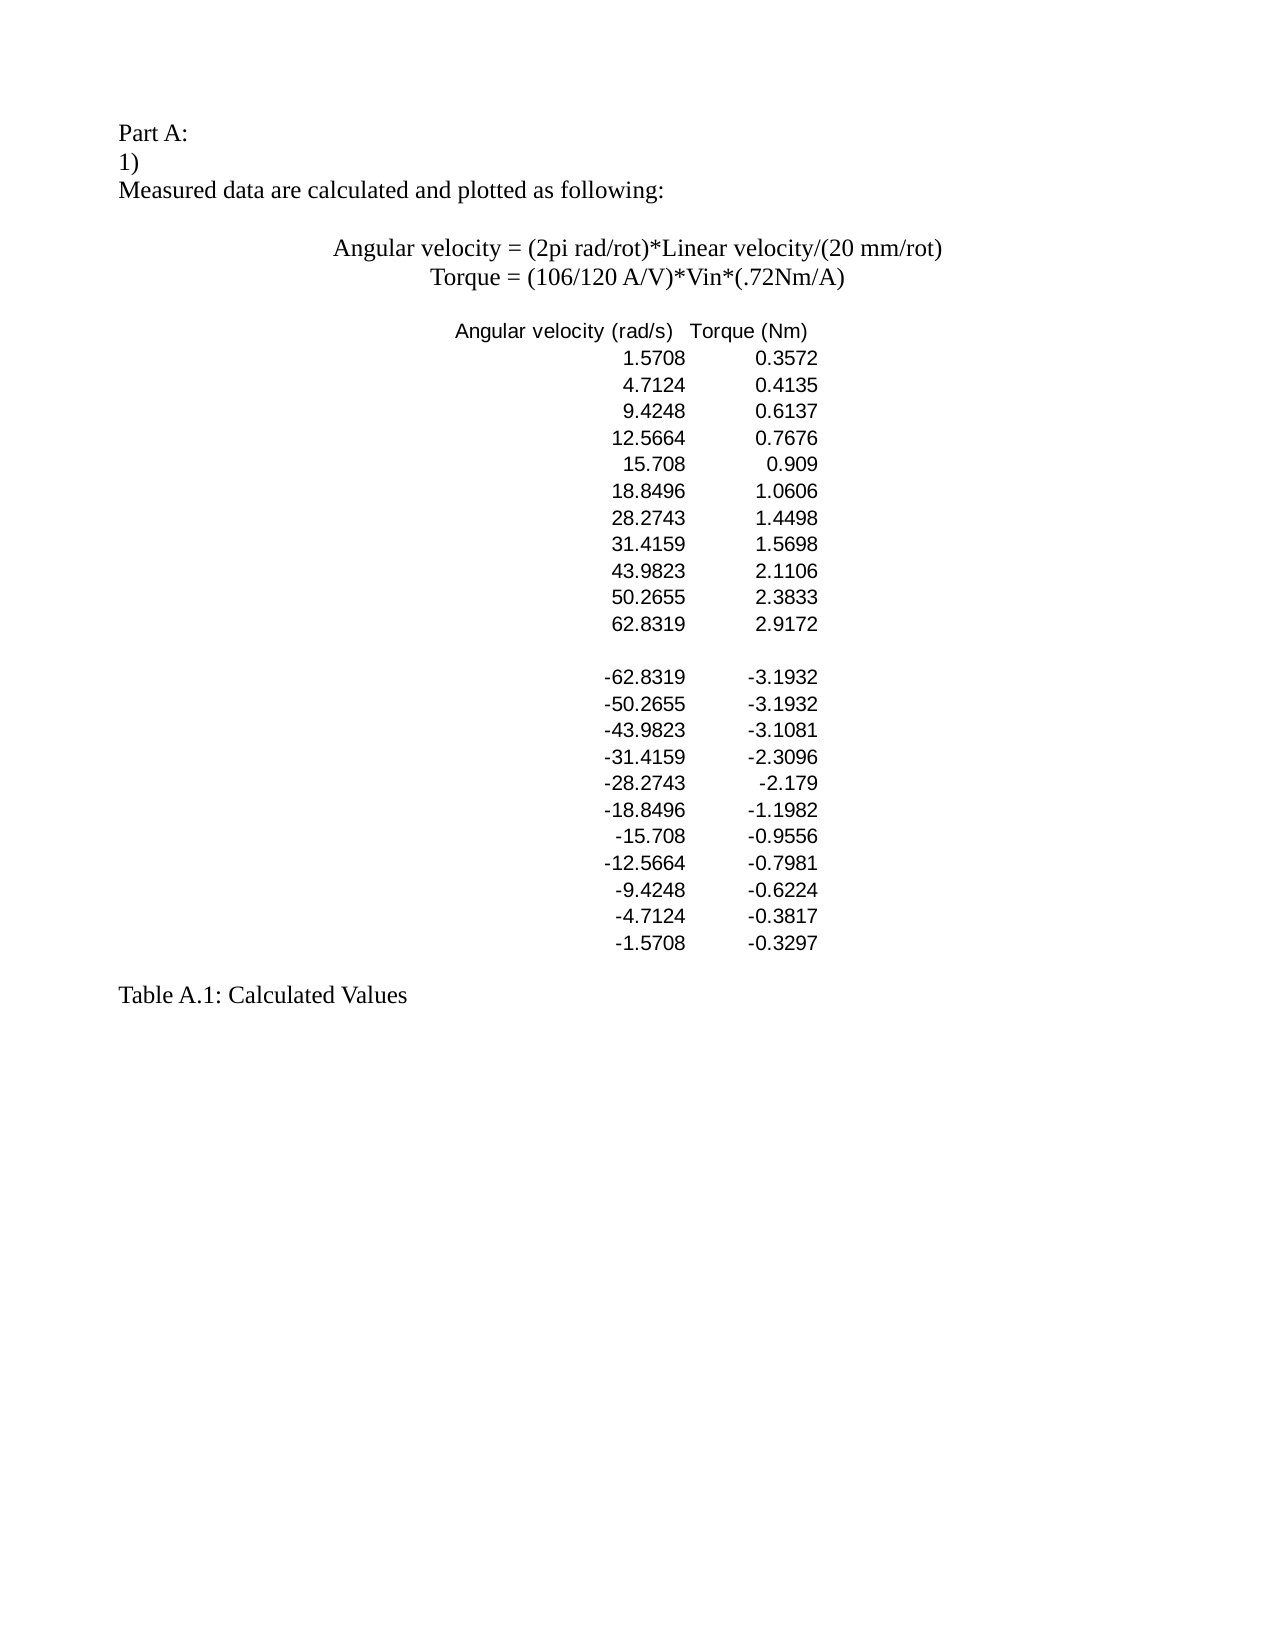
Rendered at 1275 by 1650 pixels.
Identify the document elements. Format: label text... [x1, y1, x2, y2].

text Angular velocity = (2pi rad/rot)*Linear velocity/(20 mm/rot) [118, 233, 1157, 262]
text 1) [118, 147, 1157, 176]
text Torque = (106/120 A/V)*Vin*(.72Nm/A) [118, 262, 1157, 291]
text Part A: [118, 118, 1157, 147]
text Measured data are calculated and plotted as following: [118, 176, 1157, 204]
text Table A.1: Calculated Values [118, 981, 1157, 1009]
